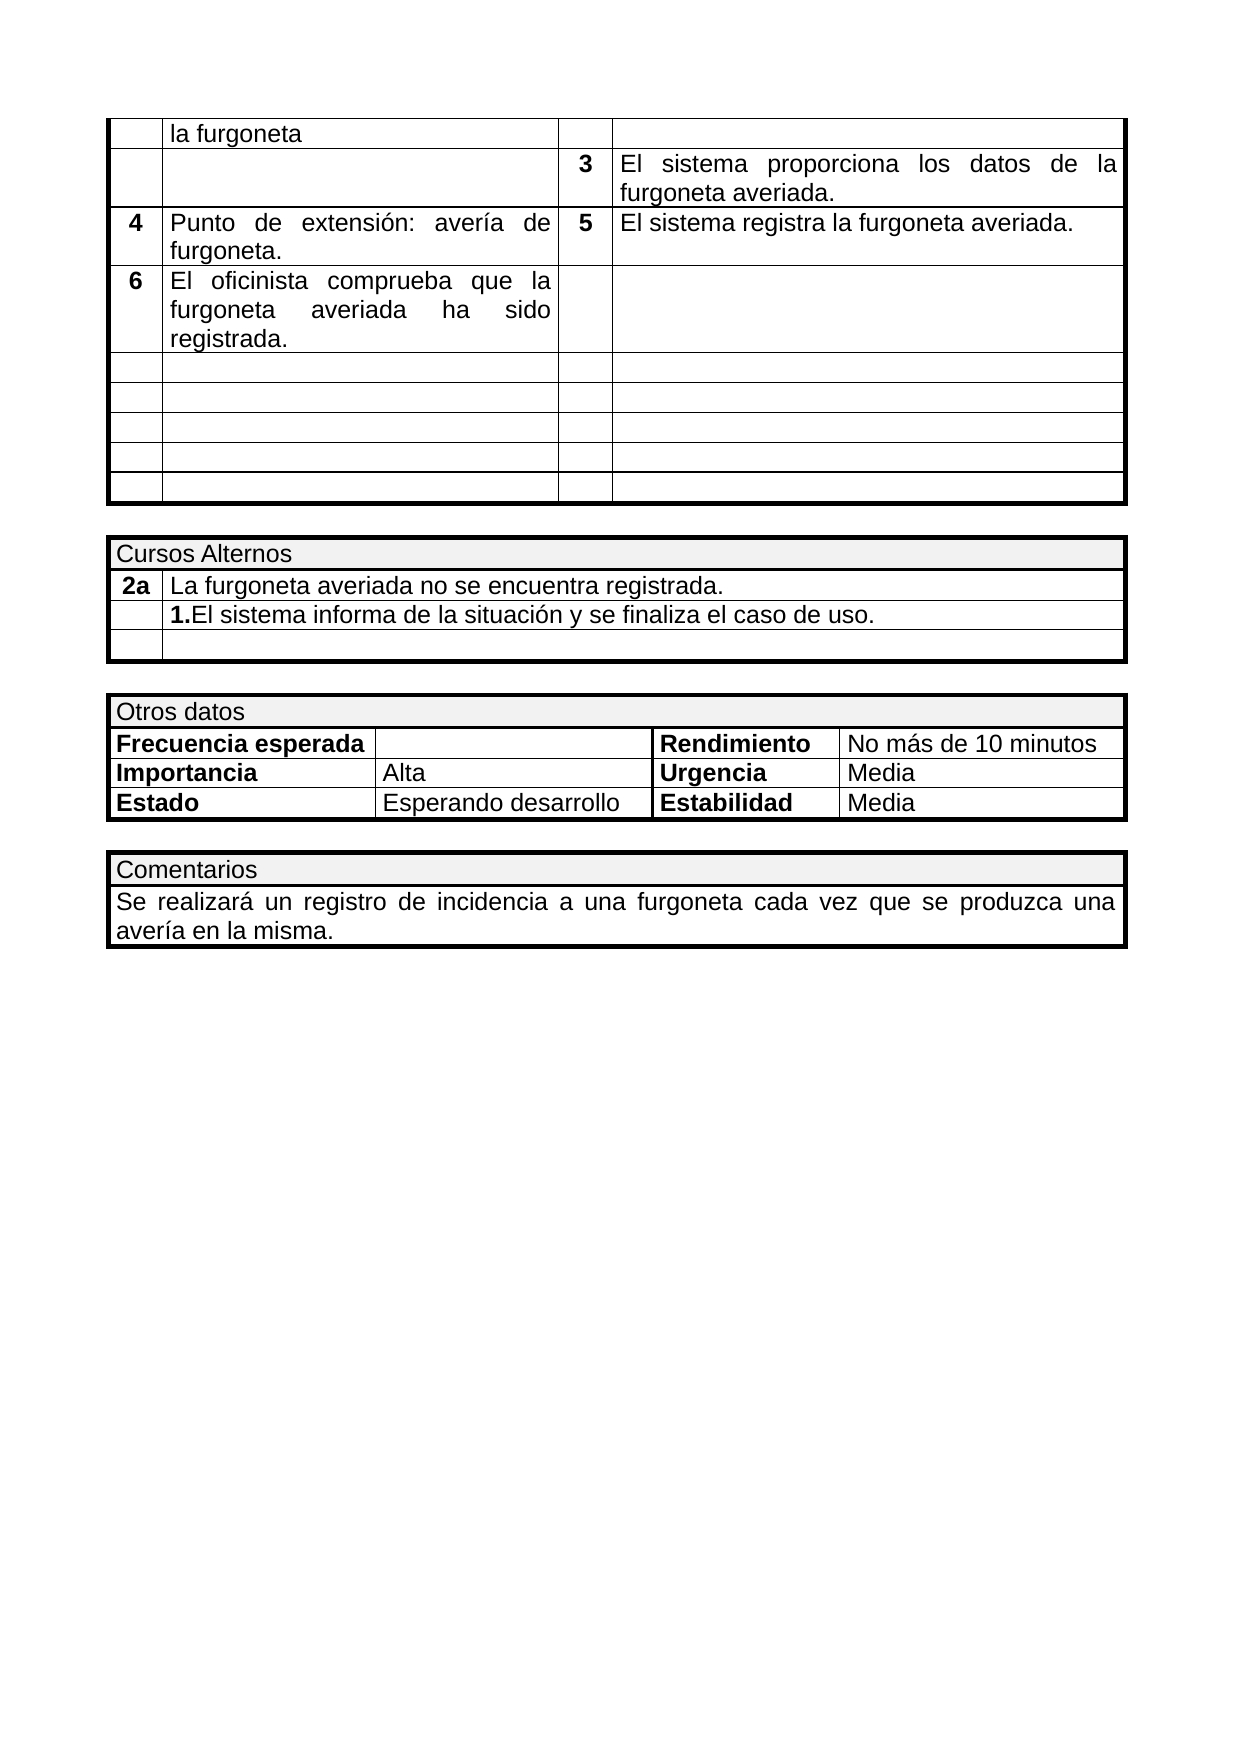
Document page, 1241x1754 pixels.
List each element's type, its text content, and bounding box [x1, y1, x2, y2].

table_cell Se realizará un registro de incidencia a una furgoneta cada vez que se produzca una avería en la misma. [111, 887, 1123, 944]
table_cell la furgoneta [163, 119, 558, 148]
table_header Cursos Alternos [111, 540, 1123, 568]
table_cell Media [840, 788, 1123, 817]
table_cell [613, 266, 1123, 352]
table_cell El sistema registra la furgoneta averiada. [613, 208, 1123, 265]
table_cell [111, 119, 162, 148]
table_cell [163, 353, 558, 382]
table_cell [613, 353, 1123, 382]
table_cell [613, 473, 1123, 501]
table_cell [559, 383, 612, 412]
table_cell [559, 443, 612, 471]
table_cell Media [840, 759, 1123, 787]
table_cell La furgoneta averiada no se encuentra registrada. [163, 571, 1123, 600]
table_cell [376, 729, 651, 758]
table_cell [111, 353, 162, 382]
table_header Comentarios [111, 855, 1123, 884]
table_cell [163, 149, 558, 206]
table_cell Estado [111, 788, 375, 817]
table_cell Rendimiento [654, 729, 839, 758]
table_cell Urgencia [654, 759, 839, 787]
table_cell [613, 383, 1123, 412]
table_cell [163, 413, 558, 442]
table_cell [613, 413, 1123, 442]
table_cell [163, 630, 1123, 659]
table_cell [559, 353, 612, 382]
table_cell 3 [559, 149, 612, 206]
table_cell El oficinista comprueba que la furgoneta averiada ha sido registrada. [163, 266, 558, 352]
table_cell [613, 443, 1123, 471]
table_header Otros datos [111, 697, 1123, 726]
table_cell [613, 119, 1123, 148]
table_cell [163, 383, 558, 412]
table_cell [111, 149, 162, 206]
table_cell [559, 266, 612, 352]
table_cell Frecuencia esperada [111, 729, 375, 758]
table_cell Punto de extensión: avería de furgoneta. [163, 208, 558, 265]
table_cell [163, 443, 558, 471]
table_cell 2a [111, 571, 162, 600]
table_cell [111, 601, 162, 629]
table_cell [559, 413, 612, 442]
table_cell Importancia [111, 759, 375, 787]
table_cell [111, 473, 162, 501]
table_cell 5 [559, 208, 612, 265]
table_cell Estabilidad [654, 788, 839, 817]
table_cell 6 [111, 266, 162, 352]
table_cell El sistema proporciona los datos de la furgoneta averiada. [613, 149, 1123, 206]
table_cell 4 [111, 208, 162, 265]
table_cell [559, 119, 612, 148]
table_cell [111, 443, 162, 471]
table_cell [559, 473, 612, 501]
table_cell [163, 473, 558, 501]
table_cell No más de 10 minutos [840, 729, 1123, 758]
table_cell Esperando desarrollo [376, 788, 651, 817]
table_cell Alta [376, 759, 651, 787]
table_cell [111, 413, 162, 442]
table_cell [111, 383, 162, 412]
table_cell [111, 630, 162, 659]
table_cell 1.El sistema informa de la situación y se finaliza el caso de uso. [163, 601, 1123, 629]
